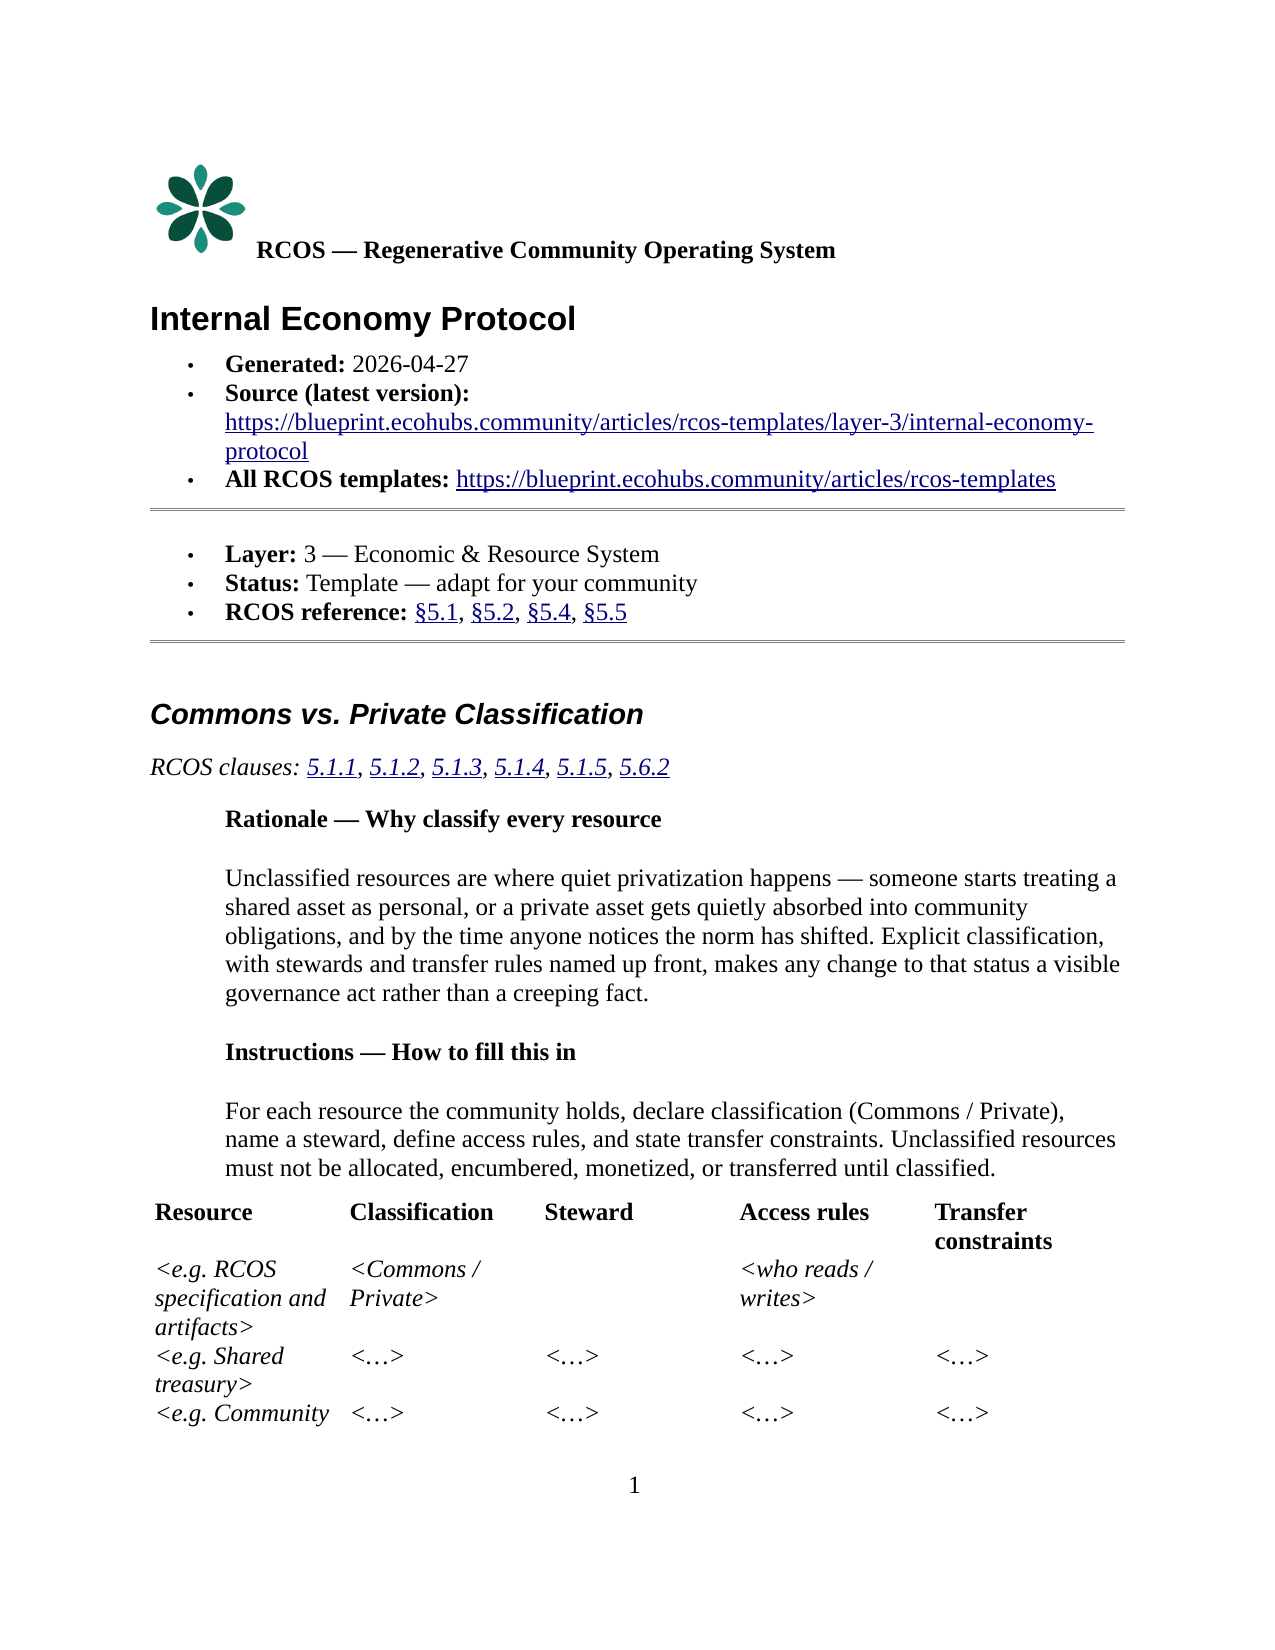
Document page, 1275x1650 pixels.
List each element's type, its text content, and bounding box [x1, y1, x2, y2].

list RCOS reference: §5.1, §5.2, §5.4, §5.5 [187, 597, 1125, 626]
table_header Transfer constraints [930, 1197, 1125, 1254]
list Generated: 2026-04-27 [187, 349, 1125, 378]
table_cell <…> [735, 1341, 930, 1398]
subtitle Commons vs. Private Classification [150, 697, 1125, 730]
table_cell <…> [540, 1341, 735, 1398]
table_cell <…> [345, 1341, 540, 1398]
table_header Classification [345, 1197, 540, 1254]
text Instructions — How to fill this in [225, 1037, 1125, 1066]
table_cell [930, 1255, 1125, 1341]
table_cell <…> [345, 1398, 540, 1427]
table_cell <Commons / Private> [345, 1255, 540, 1341]
text For each resource the community holds, declare classification (Commons / Private), name a steward, define access rules, and state transfer constraints. Unclassified resources must not be allocated, encumbered, monetized, or transferred until classified. [225, 1096, 1125, 1182]
table_cell <who reads / writes> [735, 1255, 930, 1341]
table_cell <e.g. Shared treasury> [150, 1341, 345, 1398]
list All RCOS templates: https://blueprint.ecohubs.community/articles/rcos-templates [187, 464, 1125, 493]
table_cell <…> [930, 1341, 1125, 1398]
text RCOS clauses: 5.1.1, 5.1.2, 5.1.3, 5.1.4, 5.1.5, 5.6.2 [150, 752, 1125, 781]
table_header Steward [540, 1197, 735, 1254]
text Unclassified resources are where quiet privatization happens — someone starts treating a shared asset as personal, or a private asset gets quietly absorbed into community obligations, and by the time anyone notices the norm has shifted. Explicit classification, with stewards and transfer rules named up front, makes any change to that status a visible governance act rather than a creeping fact. [225, 863, 1125, 1007]
table_cell <…> [930, 1398, 1125, 1427]
table_cell <e.g. RCOS specification and artifacts> [150, 1255, 345, 1341]
text Rationale — Why classify every resource [225, 804, 1125, 833]
subtitle Internal Economy Protocol [150, 298, 1125, 337]
text RCOS — Regenerative Community Operating System [150, 159, 1125, 264]
table_cell <…> [540, 1398, 735, 1427]
list Source (latest version): https://blueprint.ecohubs.community/articles/rcos-templates/layer-3/internal-economy-protocol [187, 378, 1125, 464]
table_cell <…> [735, 1398, 930, 1427]
table_cell [540, 1255, 735, 1341]
picture [150, 158, 251, 259]
list Layer: 3 — Economic & Resource System [187, 539, 1125, 568]
table_cell <e.g. Community [150, 1398, 345, 1427]
list Status: Template — adapt for your community [187, 568, 1125, 597]
table_header Resource [150, 1197, 345, 1254]
table_header Access rules [735, 1197, 930, 1254]
